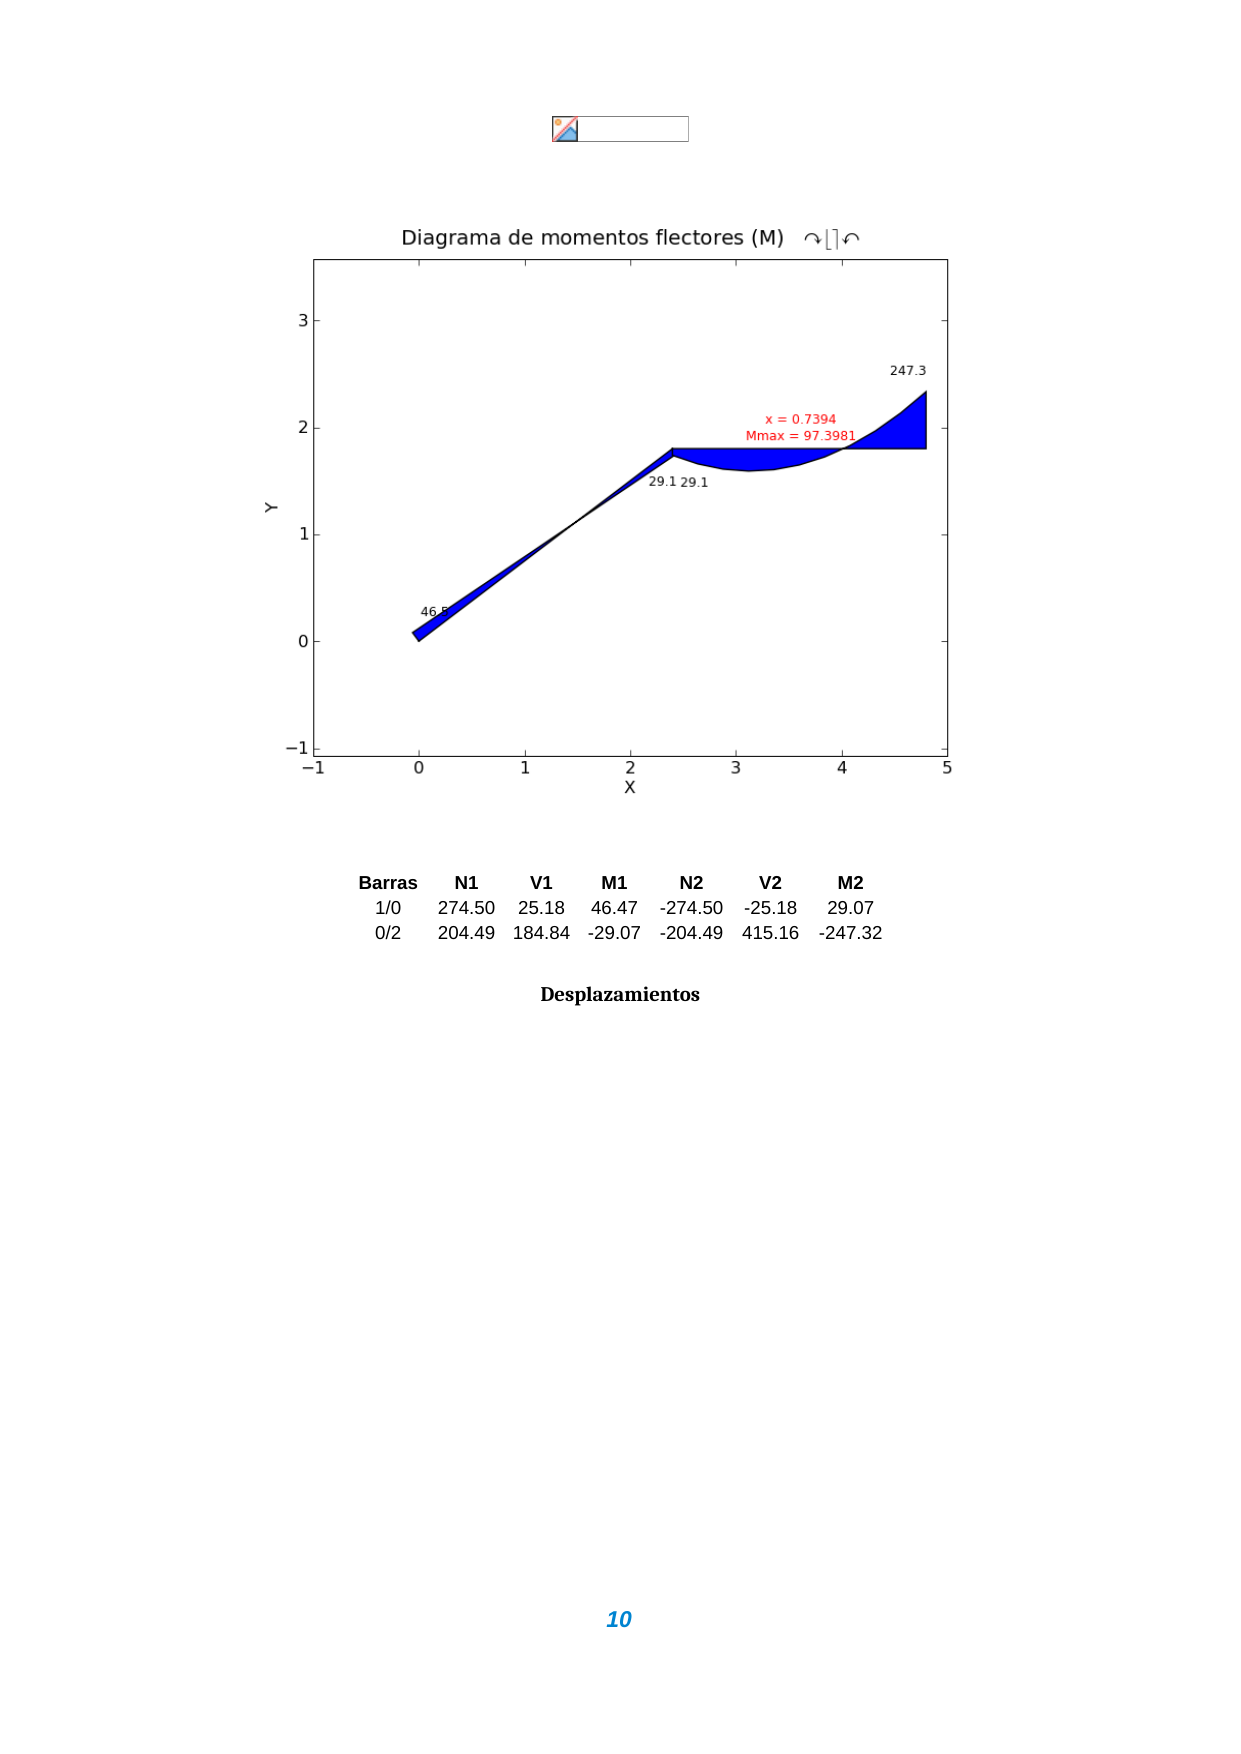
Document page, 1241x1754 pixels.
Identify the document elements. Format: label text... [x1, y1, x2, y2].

picture [211, 197, 1029, 818]
table_header M1 [579, 871, 649, 895]
table_cell 415.16 [733, 920, 808, 945]
table_cell -247.32 [808, 920, 893, 945]
table_cell 1/0 [347, 895, 429, 920]
table_header V1 [504, 871, 579, 895]
table_cell -274.50 [650, 895, 733, 920]
table_cell 25.18 [504, 895, 579, 920]
table_cell 29.07 [808, 895, 893, 920]
table_header Barras [347, 871, 429, 895]
table_cell -204.49 [650, 920, 733, 945]
text Desplazamientos [148, 983, 1093, 1007]
table_cell 46.47 [579, 895, 649, 920]
table_header M2 [808, 871, 893, 895]
table_header N1 [429, 871, 504, 895]
table_header V2 [733, 871, 808, 895]
table_cell -25.18 [733, 895, 808, 920]
table_cell -29.07 [579, 920, 649, 945]
table_cell 0/2 [347, 920, 429, 945]
table_cell 274.50 [429, 895, 504, 920]
table_header N2 [650, 871, 733, 895]
table_cell 204.49 [429, 920, 504, 945]
table_cell 184.84 [504, 920, 579, 945]
